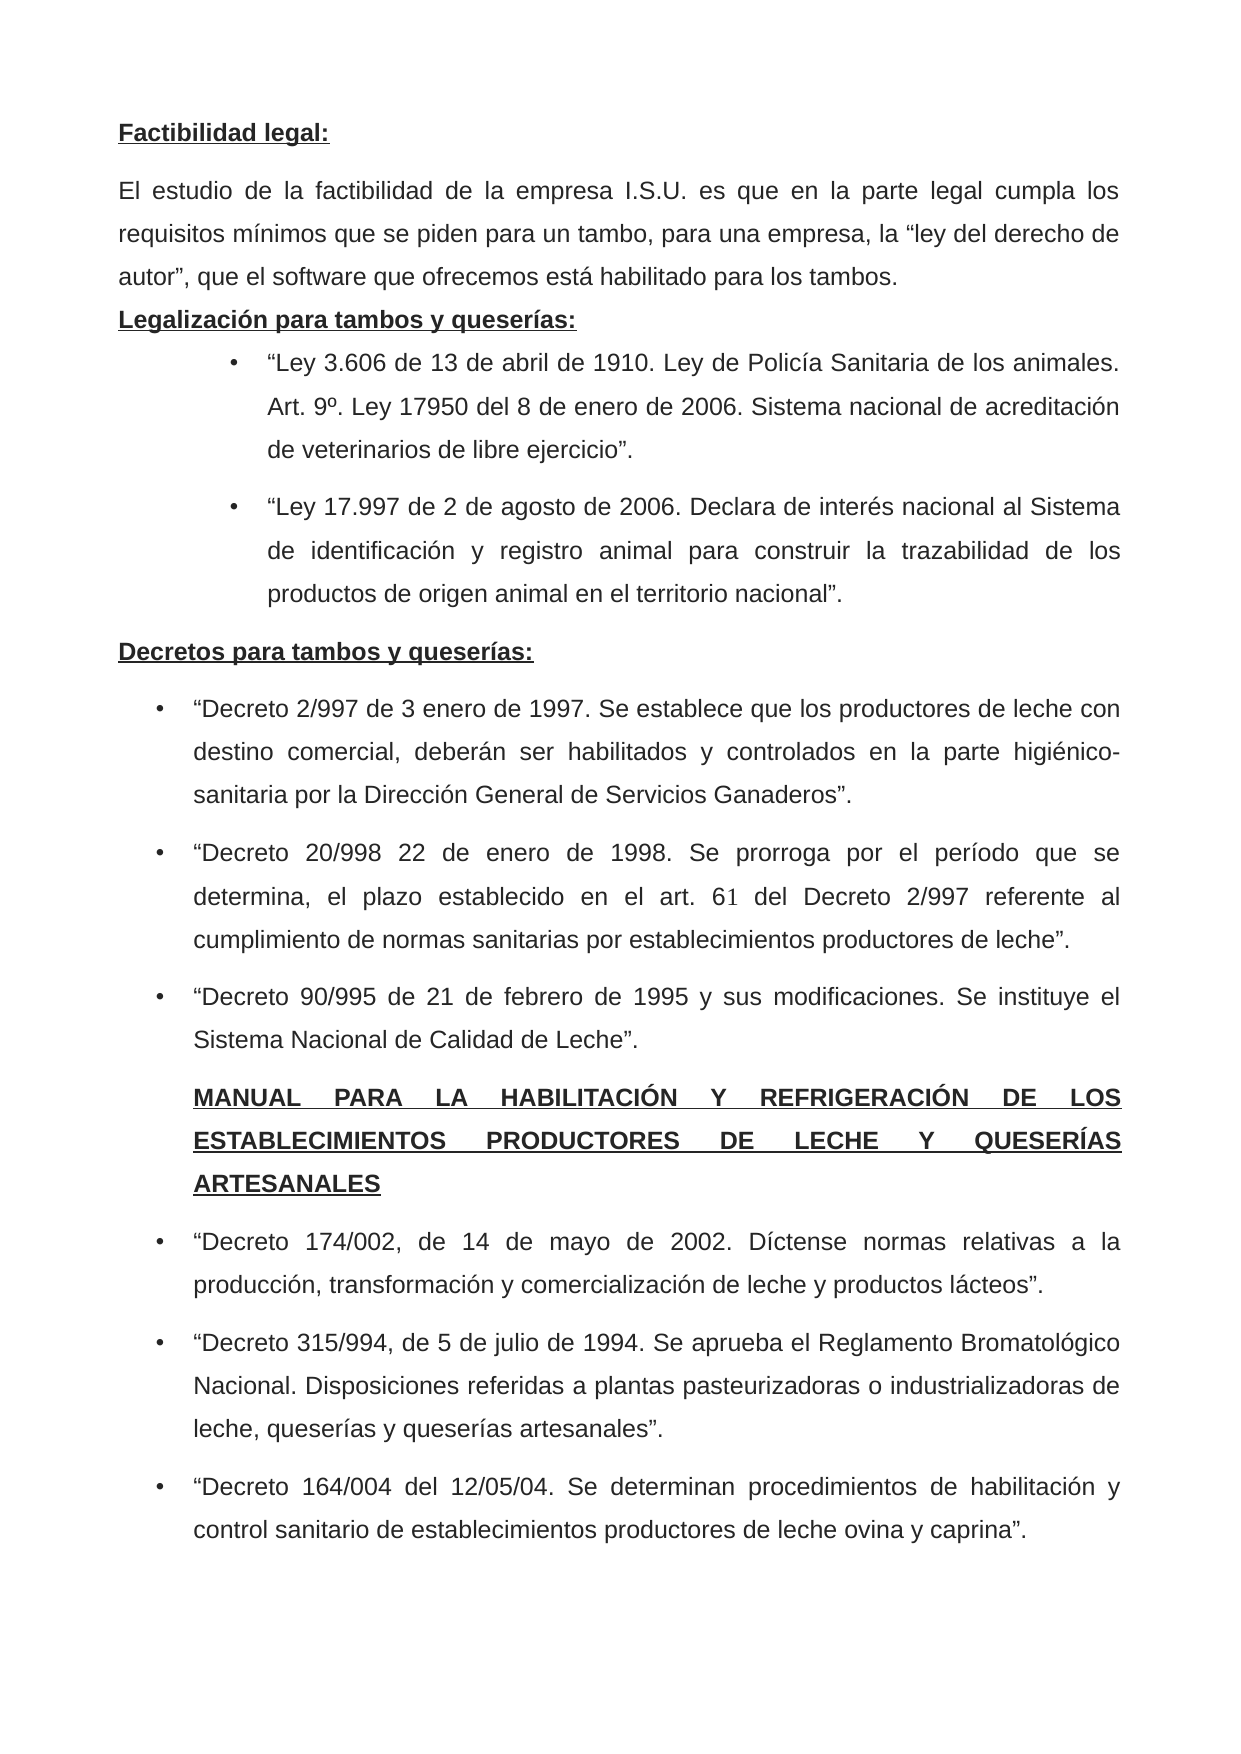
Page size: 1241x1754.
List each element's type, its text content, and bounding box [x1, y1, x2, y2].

list “Decreto 315/994, de 5 de julio de 1994. Se aprueba el Reglamento Bromatológico Nacional. Disposiciones referidas a plantas pasteurizadoras o industrializadoras de leche, queserías y queserías artesanales”. [156, 1328, 1122, 1443]
list “Decreto 2/997 de 3 enero de 1997. Se establece que los productores de leche con destino comercial, deberán ser habilitados y controlados en la parte higiénico-sanitaria por la Dirección General de Servicios Ganaderos”. [156, 694, 1122, 809]
list “Decreto 164/004 del 12/05/04. Se determinan procedimientos de habilitación y control sanitario de establecimientos productores de leche ovina y caprina”. [156, 1472, 1122, 1544]
list “Decreto 174/002, de 14 de mayo de 2002. Díctense normas relativas a la producción, transformación y comercialización de leche y productos lácteos”. [156, 1227, 1122, 1299]
text Factibilidad legal: [118, 118, 1122, 147]
list “Ley 3.606 de 13 de abril de 1910. Ley de Policía Sanitaria de los animales. Art. 9º. Ley 17950 del 8 de enero de 2006. Sistema nacional de acreditación de veterinarios de libre ejercicio”. [229, 348, 1122, 463]
list “Ley 17.997 de 2 de agosto de 2006. Declara de interés nacional al Sistema de identificación y registro animal para construir la trazabilidad de los productos de origen animal en el territorio nacional”. [229, 492, 1122, 607]
text El estudio de la factibilidad de la empresa I.S.U. es que en la parte legal cumpla los requisitos mínimos que se piden para un tambo, para una empresa, la “ley del derecho de autor”, que el software que ofrecemos está habilitado para los tambos. [118, 176, 1122, 291]
text Legalización para tambos y queserías: [118, 305, 1122, 334]
list MANUAL PARA LA HABILITACIÓN Y REFRIGERACIÓN DE LOS ESTABLECIMIENTOS PRODUCTORES DE LECHE Y QUESERÍAS ARTESANALES [156, 1083, 1122, 1198]
list “Decreto 90/995 de 21 de febrero de 1995 y sus modificaciones. Se instituye el Sistema Nacional de Calidad de Leche”. [156, 982, 1122, 1054]
text Decretos para tambos y queserías: [118, 636, 1122, 665]
list “Decreto 20/998 22 de enero de 1998. Se prorroga por el período que se determina, el plazo establecido en el art. 6 del Decreto 2/997 referente al cumplimiento de normas sanitarias por establecimientos productores de leche”. [156, 838, 1122, 953]
